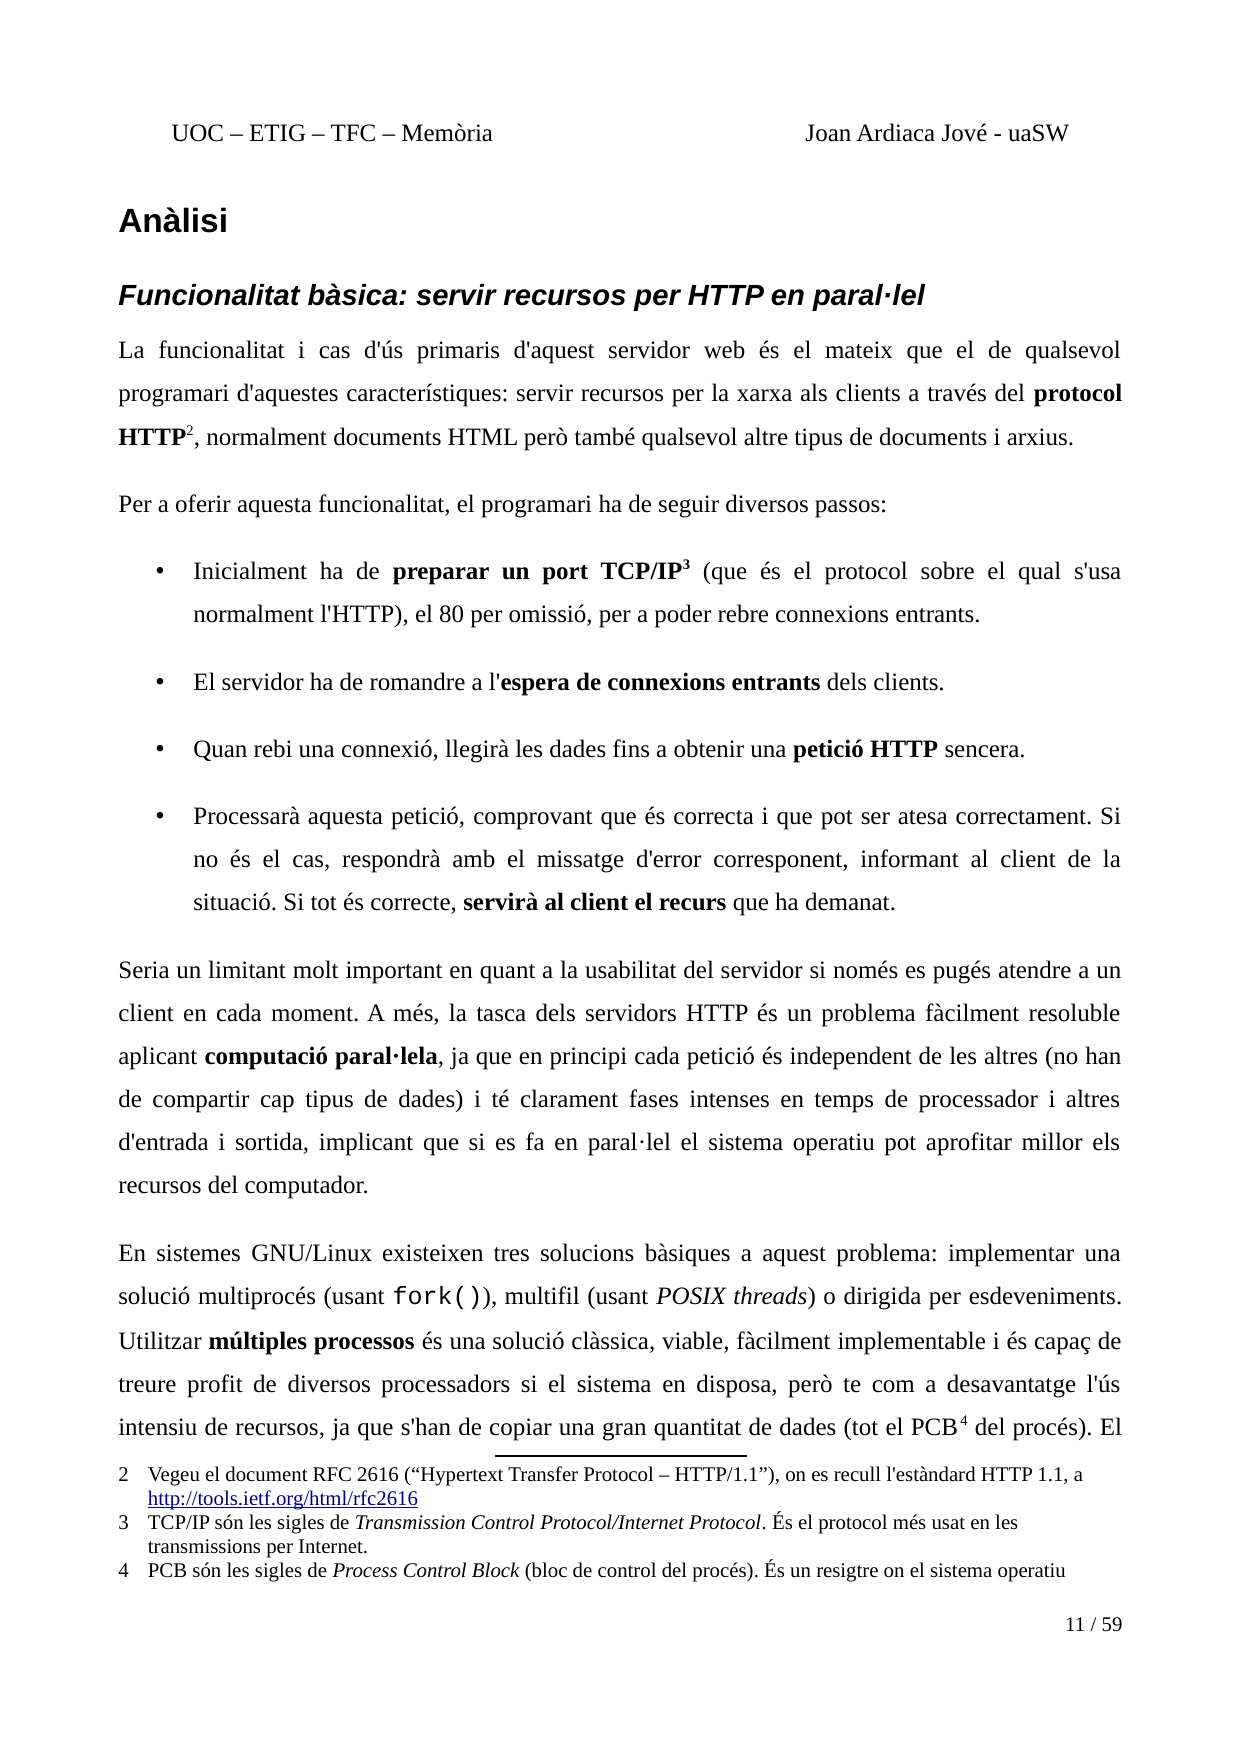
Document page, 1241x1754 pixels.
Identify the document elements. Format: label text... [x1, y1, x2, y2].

text En sistemes GNU/Linux existeixen tres solucions bàsiques a aquest problema: implementar una solució multiprocés (usant fork()), multifil (usant POSIX threads) o dirigida per esdeveniments. Utilitzar múltiples processos és una solució clàssica, viable, fàcilment implementable i és capaç de treure profit de diversos processadors si el sistema en disposa, però te com a desavantatge l'ús intensiu de recursos, ja que s'han de copiar una gran quantitat de dades (tot el PCB del procés). El [118, 1238, 1122, 1441]
text Seria un limitant molt important en quant a la usabilitat del servidor si només es pugés atendre a un client en cada moment. A més, la tasca dels servidors HTTP és un problema fàcilment resoluble aplicant computació paral·lela, ja que en principi cada petició és independent de les altres (no han de compartir cap tipus de dades) i té clarament fases intenses en temps de processador i altres d'entrada i sortida, implicant que si es fa en paral·lel el sistema operatiu pot aprofitar millor els recursos del computador. [118, 955, 1122, 1199]
list Processarà aquesta petició, comprovant que és correcta i que pot ser atesa correctament. Si no és el cas, respondrà amb el missatge d'error corresponent, informant al client de la situació. Si tot és correcte, servirà al client el recurs que ha demanat. [156, 801, 1122, 916]
list Inicialment ha de preparar un port TCP/IP (que és el protocol sobre el qual s'usa normalment l'HTTP), el 80 per omissió, per a poder rebre connexions entrants. [156, 556, 1122, 628]
list Quan rebi una connexió, llegirà les dades fins a obtenir una petició HTTP sencera. [156, 734, 1122, 763]
text Vegeu el document RFC 2616 (“Hypertext Transfer Protocol – HTTP/1.1”), on es recull l'estàndard HTTP 1.1, a http://tools.ietf.org/html/rfc2616 [118, 1462, 1122, 1510]
list TCP/IP són les sigles de Transmission Control Protocol/Internet Protocol. És el protocol més usat en les transmissions per Internet. [118, 1510, 1122, 1558]
subtitle Anàlisi [118, 201, 1122, 240]
text La funcionalitat i cas d'ús primaris d'aquest servidor web és el mateix que el de qualsevol programari d'aquestes característiques: servir recursos per la xarxa als clients a través del protocol HTTP, normalment documents HTML però també qualsevol altre tipus de documents i arxius. [118, 335, 1122, 450]
list El servidor ha de romandre a l'espera de connexions entrants dels clients. [156, 667, 1122, 695]
text PCB són les sigles de Process Control Block (bloc de control del procés). És un resigtre on el sistema operatiu [118, 1558, 1122, 1582]
subtitle Funcionalitat bàsica: servir recursos per HTTP en paral·lel [118, 277, 1122, 311]
text Per a oferir aquesta funcionalitat, el programari ha de seguir diversos passos: [118, 489, 1122, 518]
